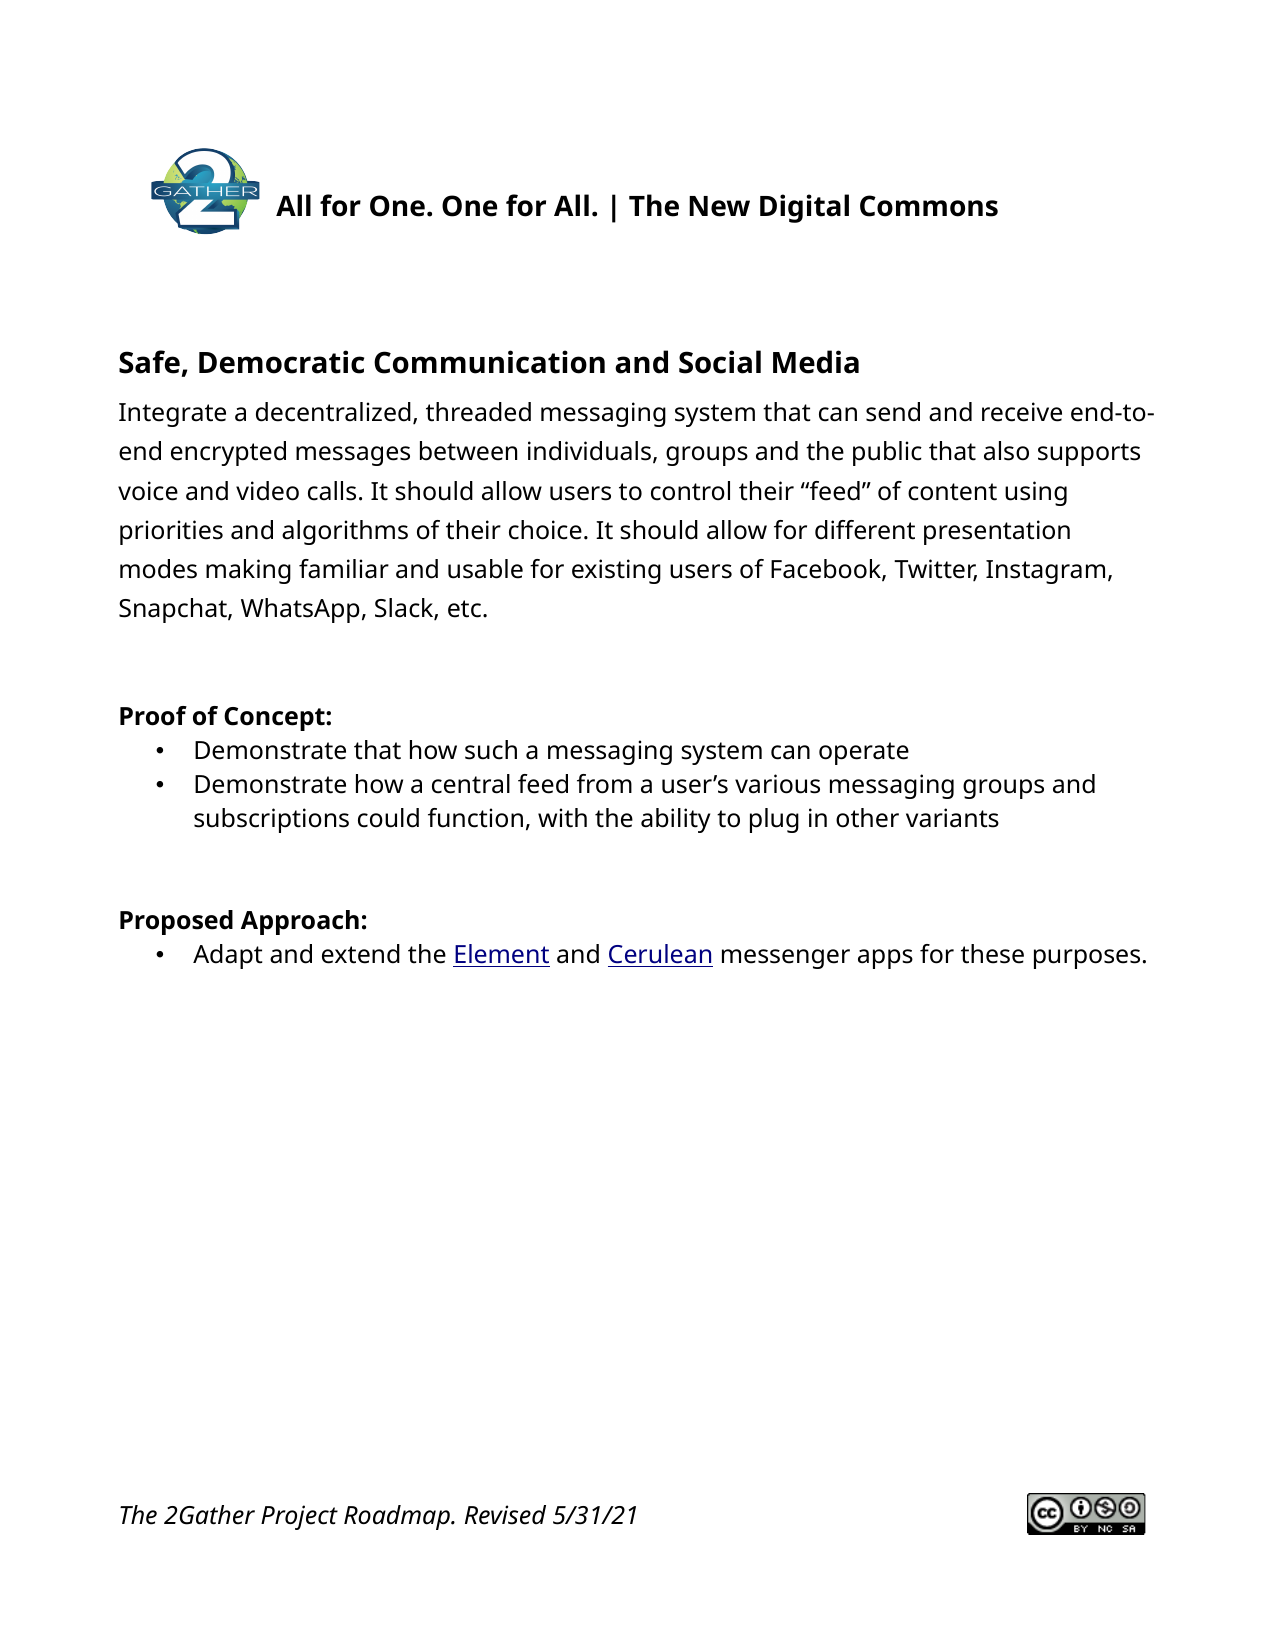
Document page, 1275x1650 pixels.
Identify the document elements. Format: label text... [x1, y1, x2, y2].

text Proposed Approach: [118, 903, 1157, 937]
subtitle Safe, Democratic Communication and Social Media [118, 342, 1157, 382]
text Integrate a decentralized, threaded messaging system that can send and receive end-to-end encrypted messages between individuals, groups and the public that also supports voice and video calls. It should allow users to control their “feed” of content using priorities and algorithms of their choice. It should allow for different presentation modes making familiar and usable for existing users of Facebook, Twitter, Instagram, Snapchat, WhatsApp, Slack, etc. [118, 395, 1157, 625]
picture [124, 119, 285, 263]
list Demonstrate how a central feed from a user’s various messaging groups and subscriptions could function, with the ability to plug in other variants [156, 766, 1157, 834]
picture [1027, 1493, 1146, 1535]
list Demonstrate that how such a messaging system can operate [156, 732, 1157, 766]
list Adapt and extend the Element and Cerulean messenger apps for these purposes. [156, 937, 1157, 971]
text Proof of Concept: [118, 698, 1157, 732]
